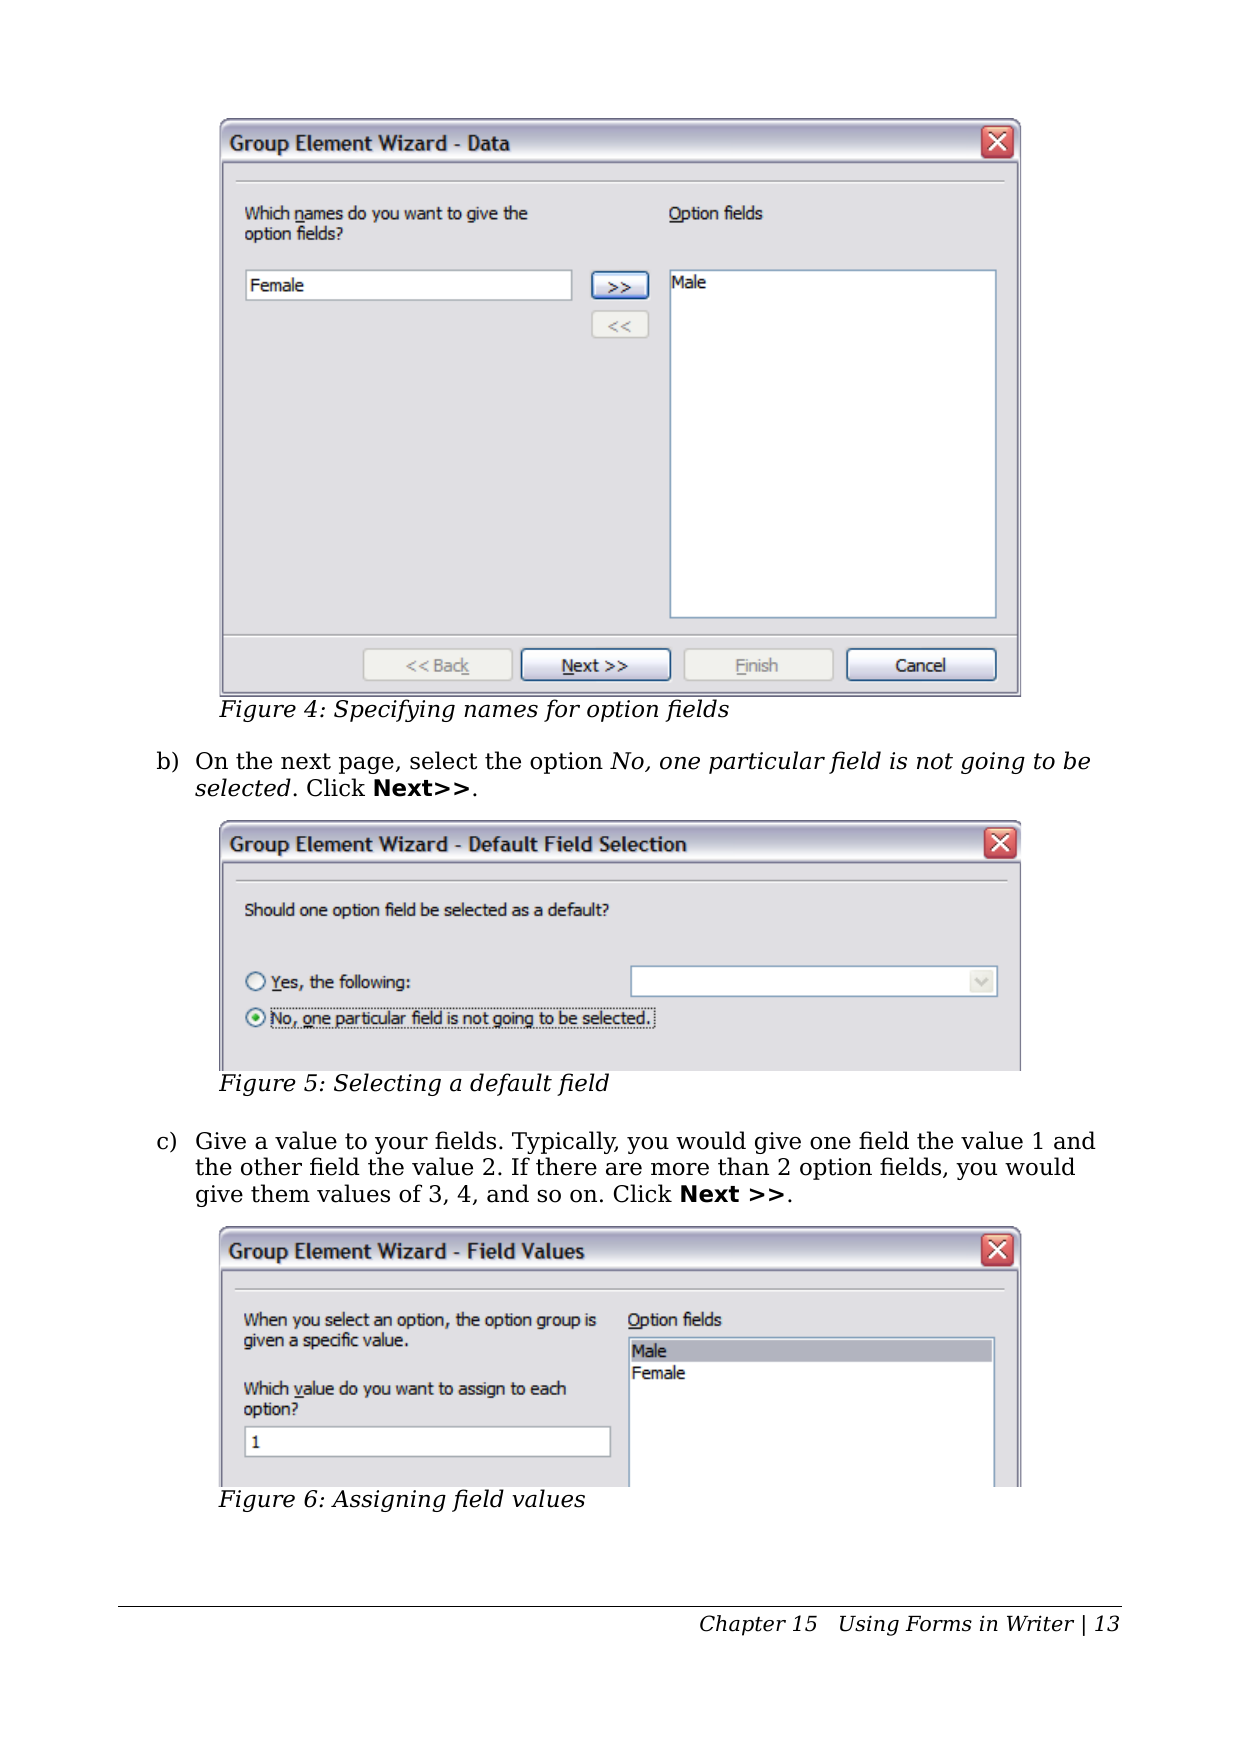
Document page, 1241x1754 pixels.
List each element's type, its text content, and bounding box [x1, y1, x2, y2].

text Figure 5: Selecting a default field [219, 1071, 1021, 1097]
picture [219, 118, 1022, 697]
picture [218, 1226, 1022, 1487]
text Figure 4: Specifying names for option fields [219, 697, 1021, 723]
text Figure 6: Assigning field values [219, 1487, 1021, 1513]
list On the next page, select the option No, one particular field is not going to be selected. Click Next>>. [156, 748, 1122, 802]
list Give a value to your fields. Typically, you would give one field the value 1 and the other field the value 2. If there are more than 2 option fields, you would give them values of 3, 4, and so on. Click Next >>. [156, 1128, 1122, 1208]
picture [219, 820, 1022, 1071]
